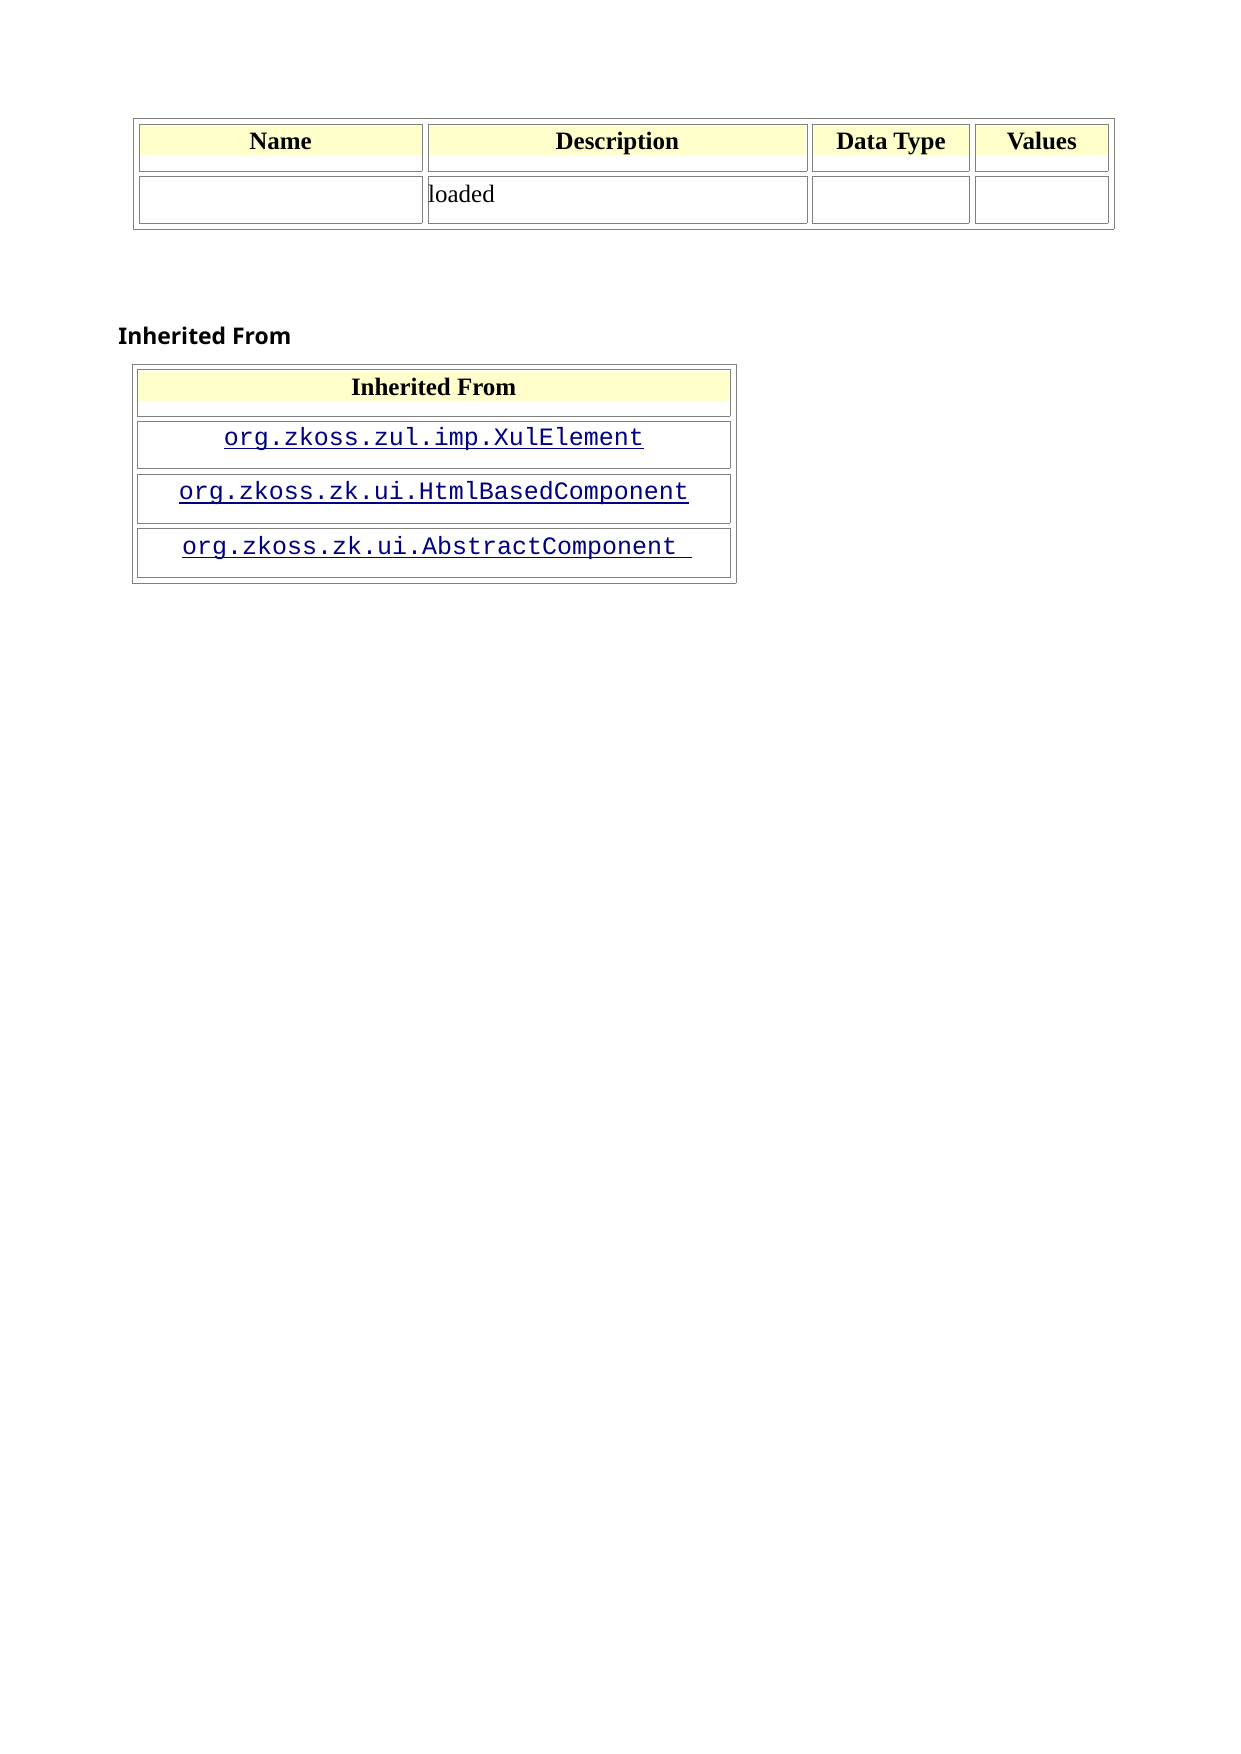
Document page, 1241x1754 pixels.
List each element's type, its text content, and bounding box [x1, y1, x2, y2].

table_cell [976, 177, 1108, 223]
table_cell org.zkoss.zk.ui.AbstractComponent [134, 523, 733, 577]
table_cell [809, 171, 972, 223]
table_cell [136, 171, 425, 223]
table_header Description [425, 119, 809, 171]
table_cell loaded [425, 171, 809, 223]
table_cell [972, 171, 1111, 223]
table_header Data Type [809, 119, 972, 171]
table_cell org.zkoss.zul.imp.XulElement [134, 416, 733, 468]
table_header Inherited From [134, 365, 733, 416]
table_header Values [972, 119, 1111, 171]
table_cell org.zkoss.zk.ui.HtmlBasedComponent [134, 468, 733, 523]
subtitle Inherited From [118, 320, 1122, 351]
table_header Name [136, 119, 425, 171]
